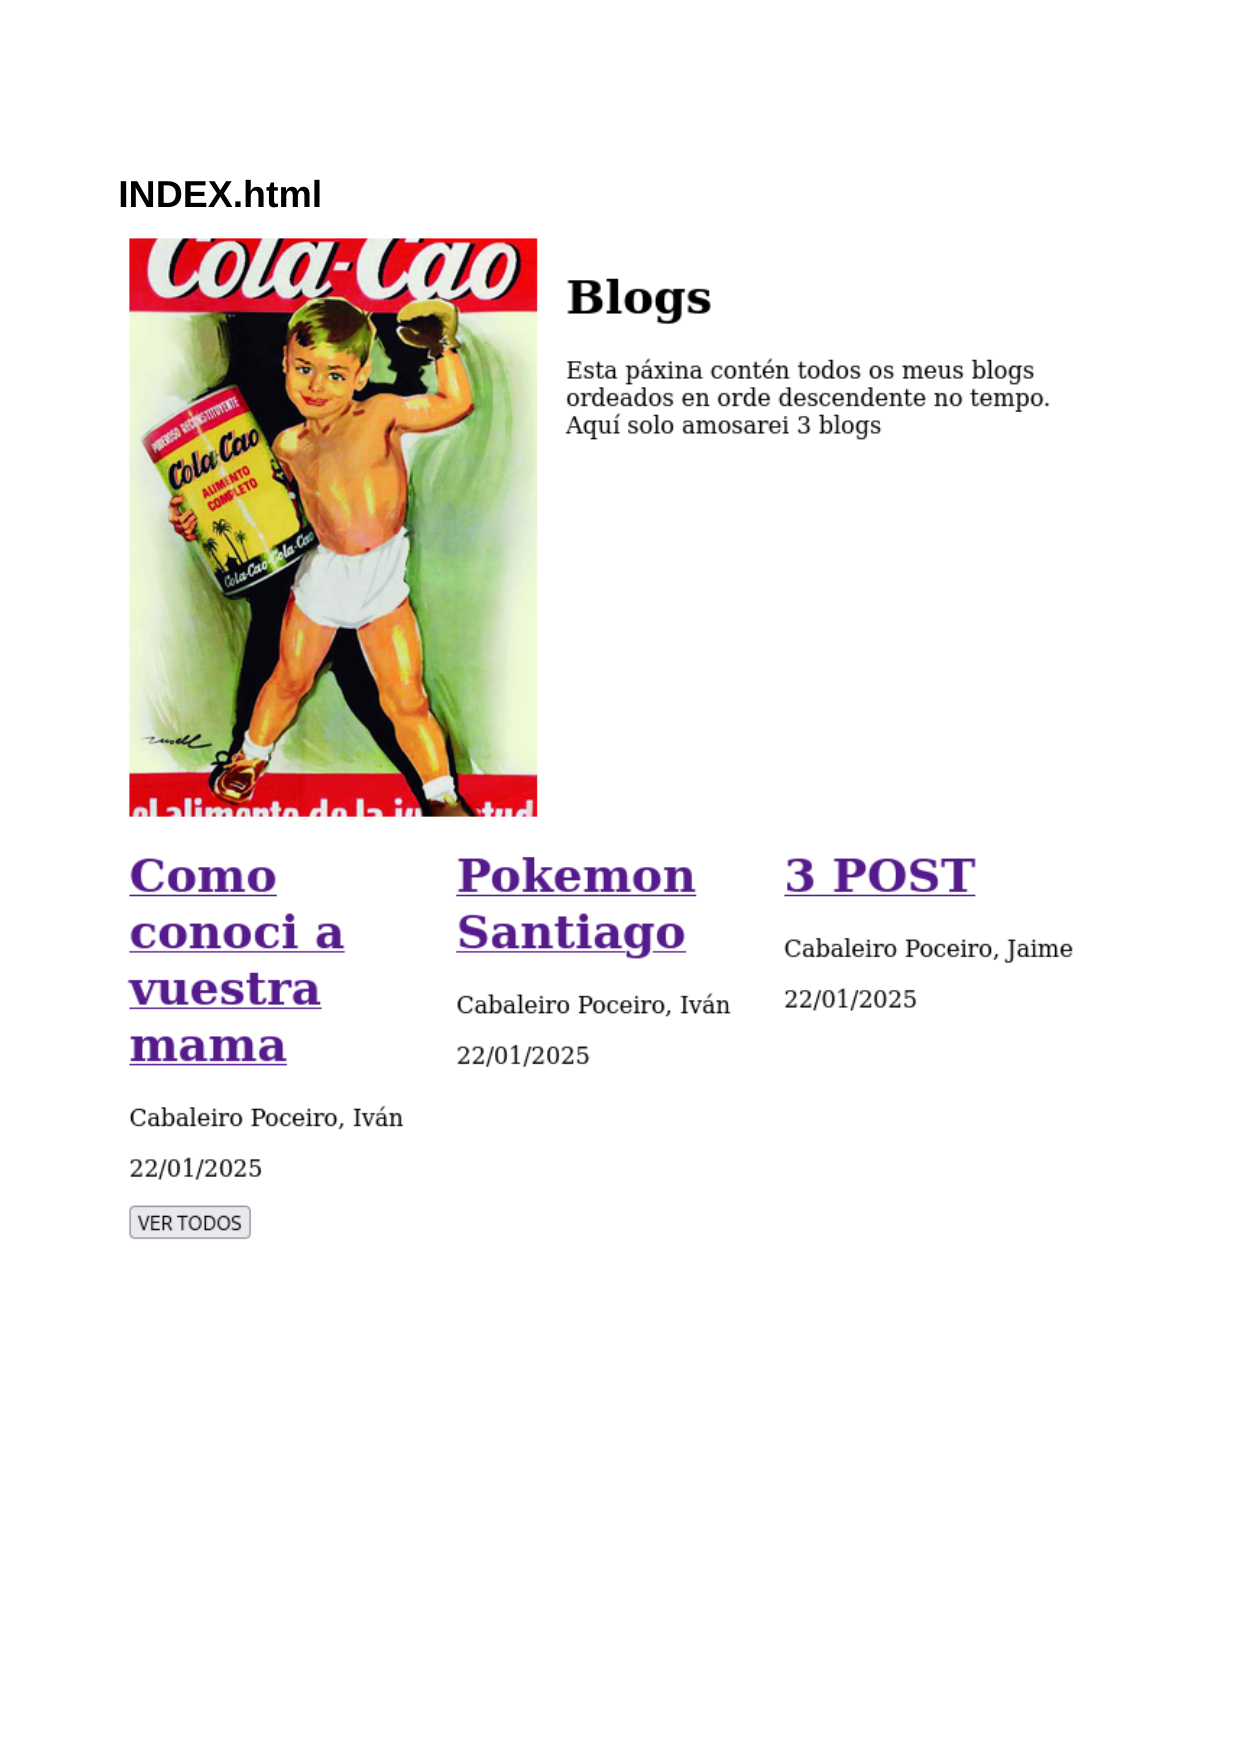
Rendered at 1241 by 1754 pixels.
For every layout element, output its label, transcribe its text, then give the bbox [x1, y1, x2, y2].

subtitle INDEX.html [118, 172, 1122, 215]
picture [118, 227, 1123, 1268]
